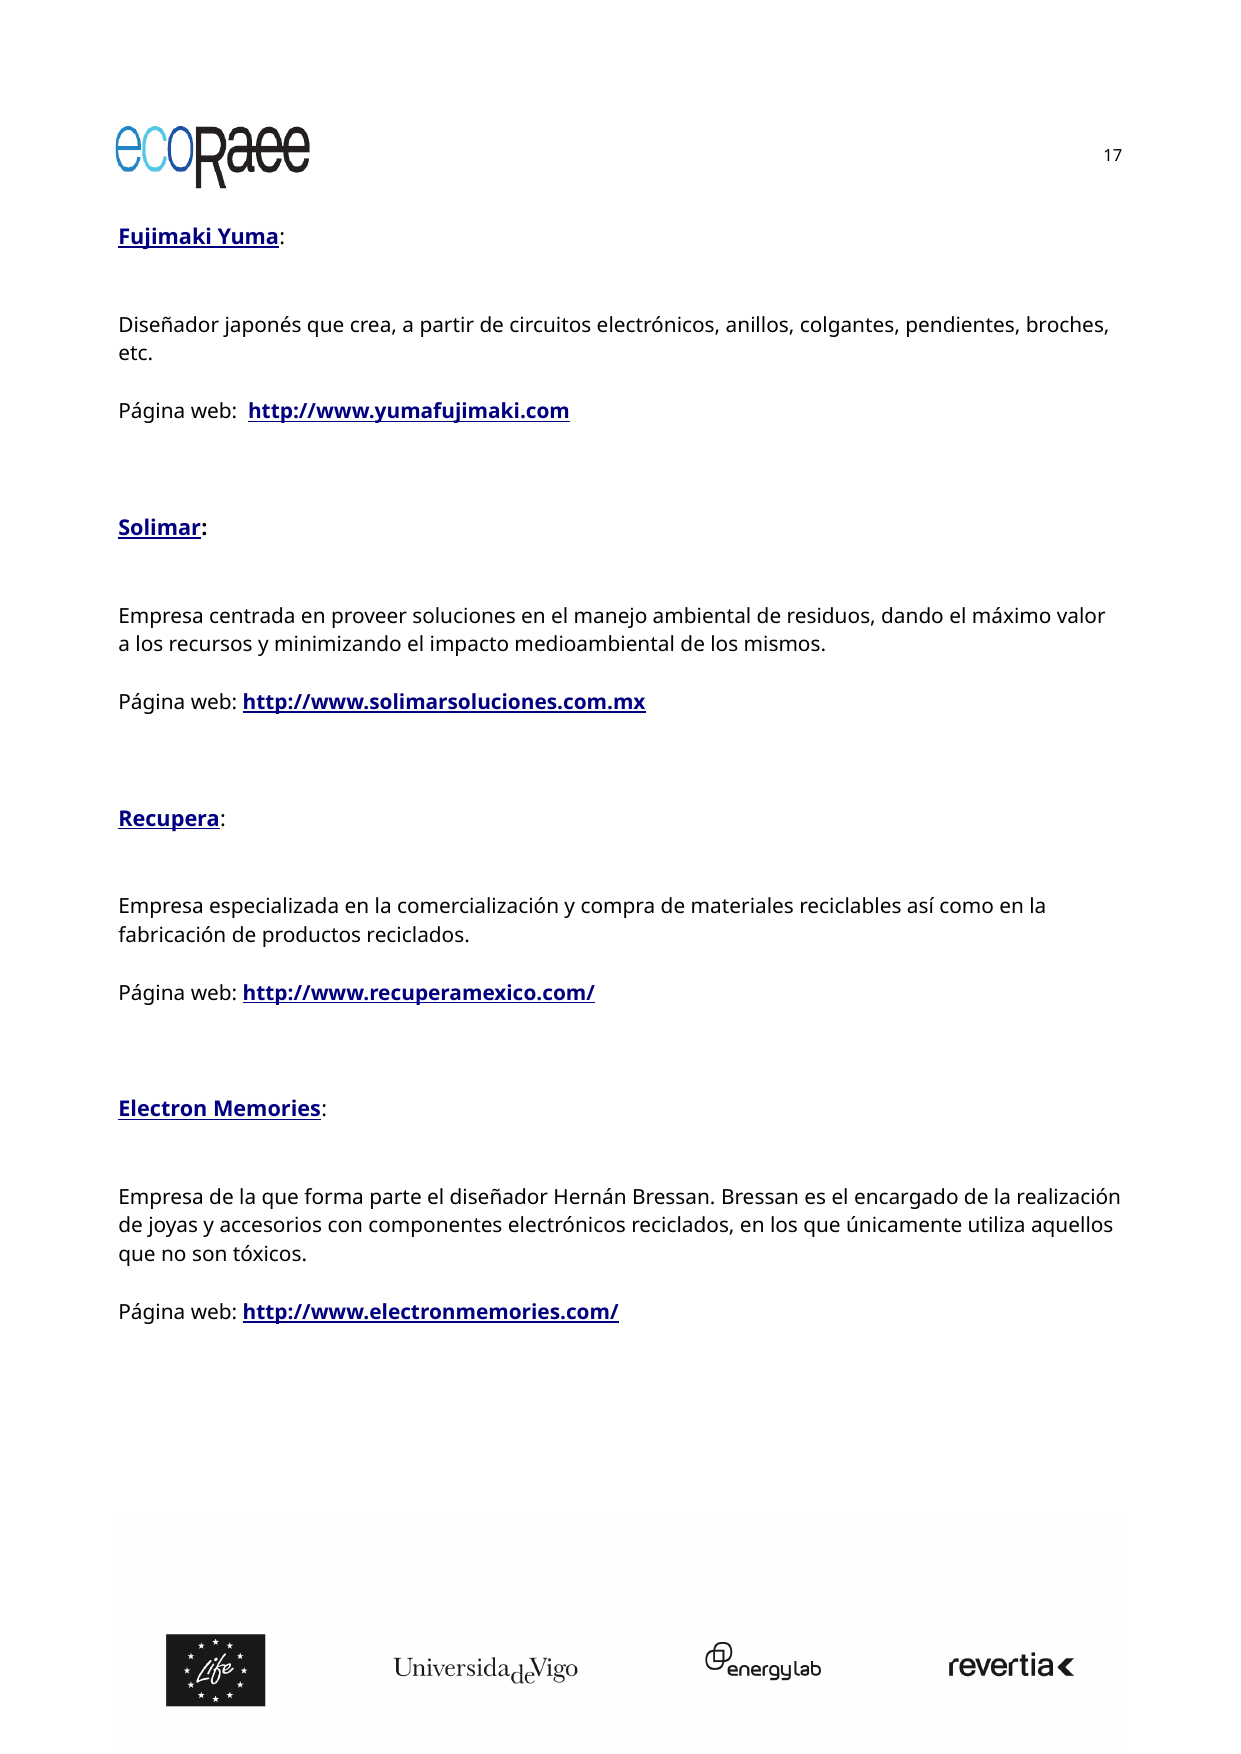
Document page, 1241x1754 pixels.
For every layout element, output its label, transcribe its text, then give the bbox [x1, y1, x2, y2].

text Página web: http://www.electronmemories.com/ [118, 1297, 1122, 1325]
text Solimar: [118, 512, 1122, 542]
text Electron Memories: [118, 1094, 1122, 1123]
picture [118, 1514, 1123, 1754]
text Página web: http://www.yumafujimaki.com [118, 396, 1122, 425]
text Empresa de la que forma parte el diseñador Hernán Bressan. Bressan es el encargado de la realización de joyas y accesorios con componentes electrónicos reciclados, en los que únicamente utiliza aquellos que no son tóxicos. [118, 1182, 1122, 1267]
text Página web: http://www.recuperamexico.com/ [118, 978, 1122, 1006]
text Diseñador japonés que crea, a partir de circuitos electrónicos, anillos, colgantes, pendientes, broches, etc. [118, 310, 1122, 367]
text Fujimaki Yuma: [118, 221, 1122, 251]
text Empresa centrada en proveer soluciones en el manejo ambiental de residuos, dando el máximo valor a los recursos y minimizando el impacto medioambiental de los mismos. [118, 601, 1122, 658]
text Página web: http://www.solimarsoluciones.com.mx [118, 687, 1122, 716]
text Recupera: [118, 803, 1122, 832]
picture [114, 124, 311, 190]
text Empresa especializada en la comercialización y compra de materiales reciclables así como en la fabricación de productos reciclados. [118, 891, 1122, 948]
